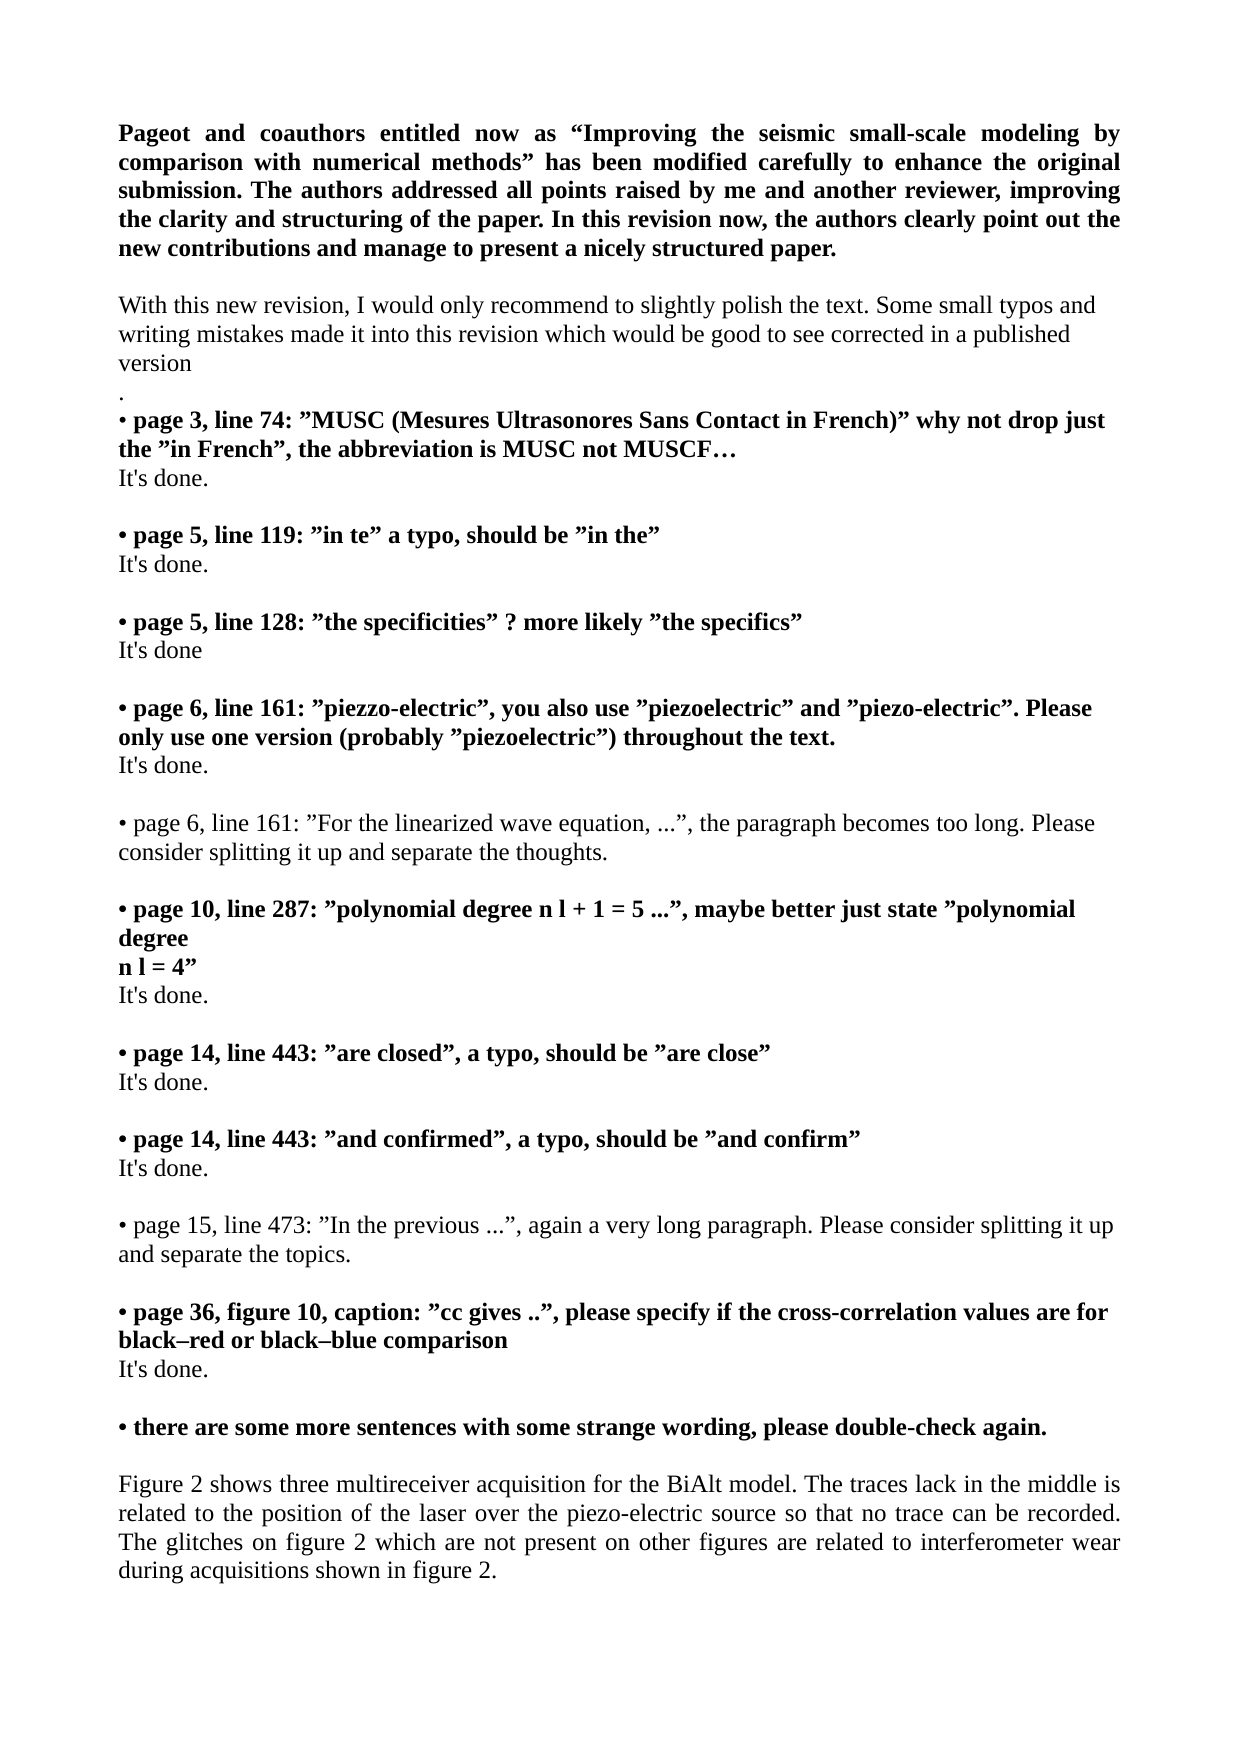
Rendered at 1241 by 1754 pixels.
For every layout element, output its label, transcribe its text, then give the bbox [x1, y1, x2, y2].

text It's done. [118, 549, 1122, 578]
text • page 14, line 443: ”are closed”, a typo, should be ”are close” [118, 1038, 1122, 1067]
text n l = 4” [118, 952, 1122, 981]
text • page 3, line 74: ”MUSC (Mesures Ultrasonores Sans Contact in French)” why not drop just the ”in French”, the abbreviation is MUSC not MUSCF… [118, 406, 1122, 463]
text With this new revision, I would only recommend to slightly polish the text. Some small typos and writing mistakes made it into this revision which would be good to see corrected in a published version [118, 291, 1122, 377]
text • page 6, line 161: ”For the linearized wave equation, ...”, the paragraph becomes too long. Please [118, 808, 1122, 837]
text It's done. [118, 751, 1122, 779]
text It's done. [118, 981, 1122, 1009]
text Pageot and coauthors entitled now as “Improving the seismic small-scale modeling by comparison with numerical methods” has been modified carefully to enhance the original submission. The authors addressed all points raised by me and another reviewer, improving the clarity and structuring of the paper. In this revision now, the authors clearly point out the new contributions and manage to present a nicely structured paper. [118, 118, 1122, 262]
text • page 15, line 473: ”In the previous ...”, again a very long paragraph. Please consider splitting it up [118, 1211, 1122, 1239]
text • page 5, line 128: ”the specificities” ? more likely ”the specifics” [118, 607, 1122, 636]
text . [118, 377, 1122, 406]
text • page 10, line 287: ”polynomial degree n l + 1 = 5 ...”, maybe better just state ”polynomial degree [118, 894, 1122, 952]
text • there are some more sentences with some strange wording, please double-check again. [118, 1412, 1122, 1441]
text It's done [118, 636, 1122, 664]
text It's done. [118, 1067, 1122, 1096]
text • page 6, line 161: ”piezzo-electric”, you also use ”piezoelectric” and ”piezo-electric”. Please only use one version (probably ”piezoelectric”) throughout the text. [118, 693, 1122, 751]
text It's done. [118, 463, 1122, 492]
text consider splitting it up and separate the thoughts. [118, 837, 1122, 866]
text and separate the topics. [118, 1239, 1122, 1268]
text • page 36, figure 10, caption: ”cc gives ..”, please specify if the cross-correlation values are for black–red or black–blue comparison [118, 1297, 1122, 1354]
text • page 14, line 443: ”and confirmed”, a typo, should be ”and confirm” [118, 1124, 1122, 1153]
text Figure 2 shows three multireceiver acquisition for the BiAlt model. The traces lack in the middle is related to the position of the laser over the piezo-electric source so that no trace can be recorded. The glitches on figure 2 which are not present on other figures are related to interferometer wear during acquisitions shown in figure 2. [118, 1469, 1122, 1584]
text It's done. [118, 1354, 1122, 1383]
text It's done. [118, 1153, 1122, 1182]
text • page 5, line 119: ”in te” a typo, should be ”in the” [118, 521, 1122, 549]
